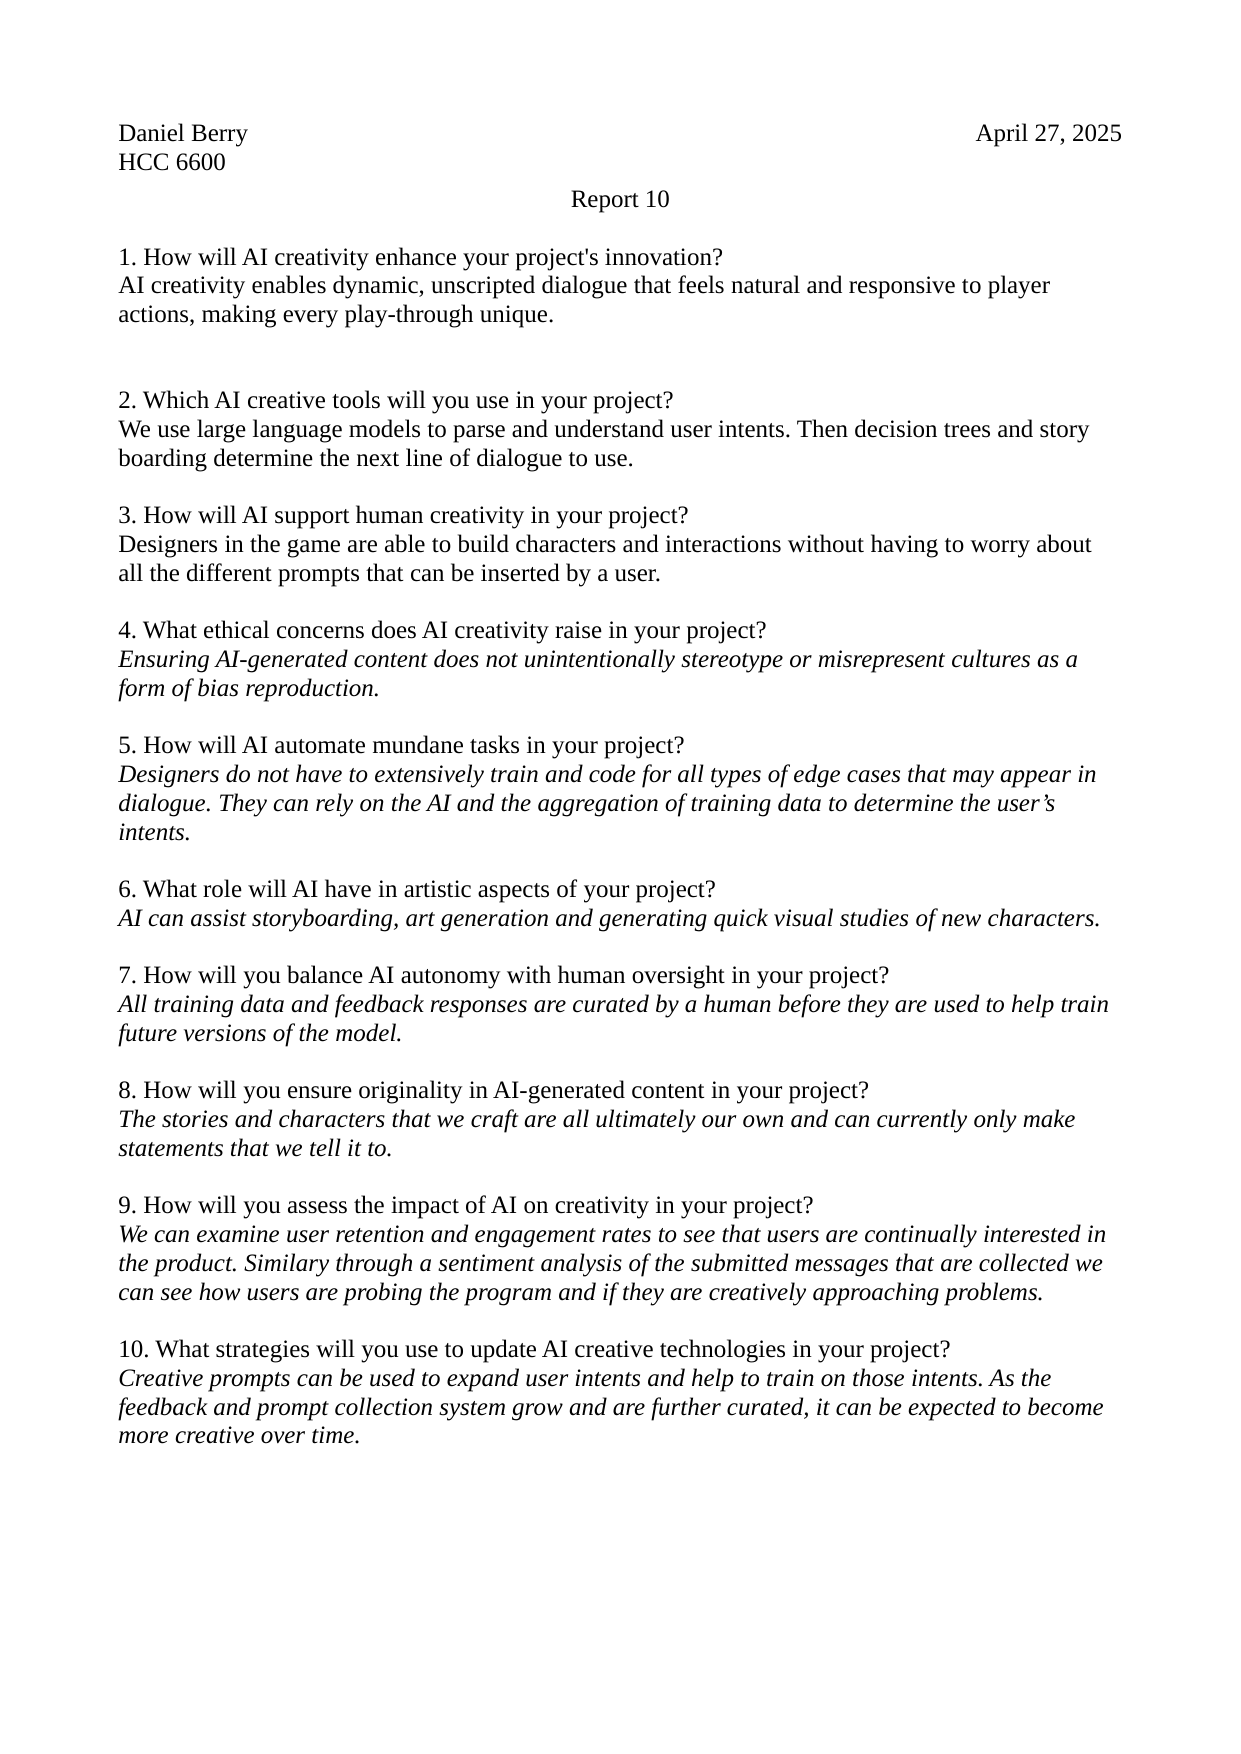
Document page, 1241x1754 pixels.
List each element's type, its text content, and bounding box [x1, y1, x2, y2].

text 6. What role will AI have in artistic aspects of your project? AI can assist storyboarding, art generation and generating quick visual studies of new characters. [118, 874, 1122, 932]
text 2. Which AI creative tools will you use in your project? We use large language models to parse and understand user intents. Then decision trees and story boarding determine the next line of dialogue to use. [118, 386, 1122, 472]
text Report 10 [118, 184, 1122, 213]
text 10. What strategies will you use to update AI creative technologies in your project? Creative prompts can be used to expand user intents and help to train on those intents. As the feedback and prompt collection system grow and are further curated, it can be expected to become more creative over time. [118, 1334, 1122, 1449]
text 5. How will AI automate mundane tasks in your project? Designers do not have to extensively train and code for all types of edge cases that may appear in dialogue. They can rely on the AI and the aggregation of training data to determine the user’s intents. [118, 731, 1122, 846]
text 8. How will you ensure originality in AI-generated content in your project? The stories and characters that we craft are all ultimately our own and can currently only make statements that we tell it to. [118, 1076, 1122, 1162]
table_header Daniel Berry HCC 6600 [118, 118, 620, 184]
text 9. How will you assess the impact of AI on creativity in your project? We can examine user retention and engagement rates to see that users are continually interested in the product. Similary through a sentiment analysis of the submitted messages that are collected we can see how users are probing the program and if they are creatively approaching problems. [118, 1191, 1122, 1306]
text 4. What ethical concerns does AI creativity raise in your project? Ensuring AI-generated content does not unintentionally stereotype or misrepresent cultures as a form of bias reproduction. [118, 616, 1122, 702]
text 7. How will you balance AI autonomy with human oversight in your project? All training data and feedback responses are curated by a human before they are used to help train future versions of the model. [118, 961, 1122, 1047]
text 1. How will AI creativity enhance your project's innovation? AI creativity enables dynamic, unscripted dialogue that feels natural and responsive to player actions, making every play-through unique. [118, 242, 1122, 328]
text 3. How will AI support human creativity in your project? Designers in the game are able to build characters and interactions without having to worry about all the different prompts that can be inserted by a user. [118, 501, 1122, 587]
table_header April 27, 2025 [620, 118, 1122, 184]
